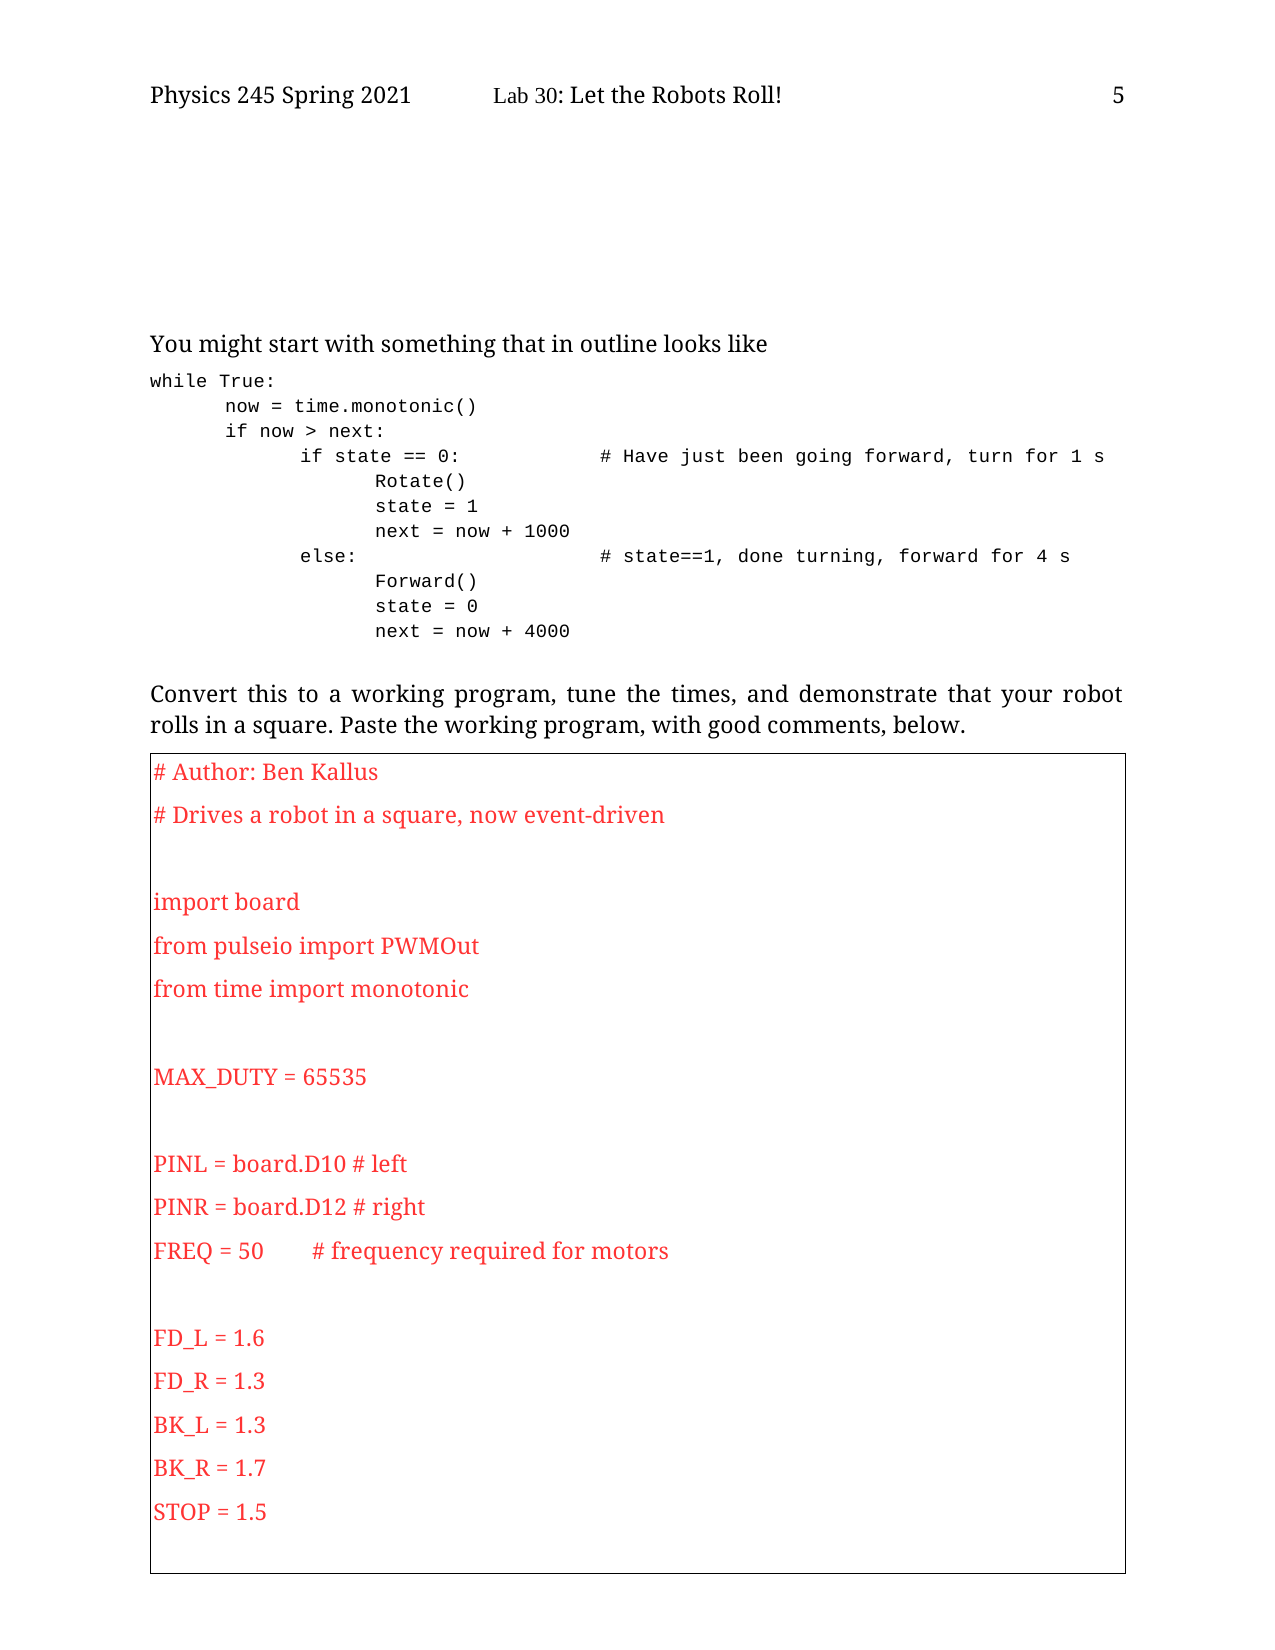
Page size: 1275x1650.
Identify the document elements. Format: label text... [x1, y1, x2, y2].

text import board [151, 883, 1125, 917]
text from pulseio import PWMOut [151, 927, 1125, 961]
text FD_R = 1.3 [151, 1362, 1125, 1396]
text state = 0 [150, 593, 1125, 618]
text now = time.monotonic() [150, 393, 1125, 418]
text if now > next: [150, 418, 1125, 443]
text FREQ = 50 # frequency required for motors [151, 1231, 1125, 1266]
text # Author: Ben Kallus [151, 754, 1125, 787]
text MAX_DUTY = 65535 [151, 1057, 1125, 1091]
text from time import monotonic [151, 970, 1125, 1004]
text # Drives a robot in a square, now event-driven [151, 796, 1125, 830]
text Forward() [150, 568, 1125, 593]
text state = 1 [150, 493, 1125, 518]
text Rotate() [150, 468, 1125, 493]
text BK_L = 1.3 [151, 1406, 1125, 1440]
text PINL = board.D10 # left [151, 1144, 1125, 1178]
text STOP = 1.5 [151, 1493, 1125, 1527]
text BK_R = 1.7 [151, 1449, 1125, 1483]
text Convert this to a working program, tune the times, and demonstrate that your robot rolls in a square. Paste the working program, with good comments, below. [150, 678, 1125, 740]
text else: # state==1, done turning, forward for 4 s [150, 543, 1125, 568]
text if state == 0: # Have just been going forward, turn for 1 s [150, 443, 1125, 468]
text next = now + 1000 [150, 518, 1125, 543]
text FD_L = 1.6 [151, 1318, 1125, 1353]
text next = now + 4000 [150, 618, 1125, 643]
text PINR = board.D12 # right [151, 1188, 1125, 1222]
text You might start with something that in outline looks like [150, 328, 1125, 359]
text while True: [150, 368, 1125, 393]
